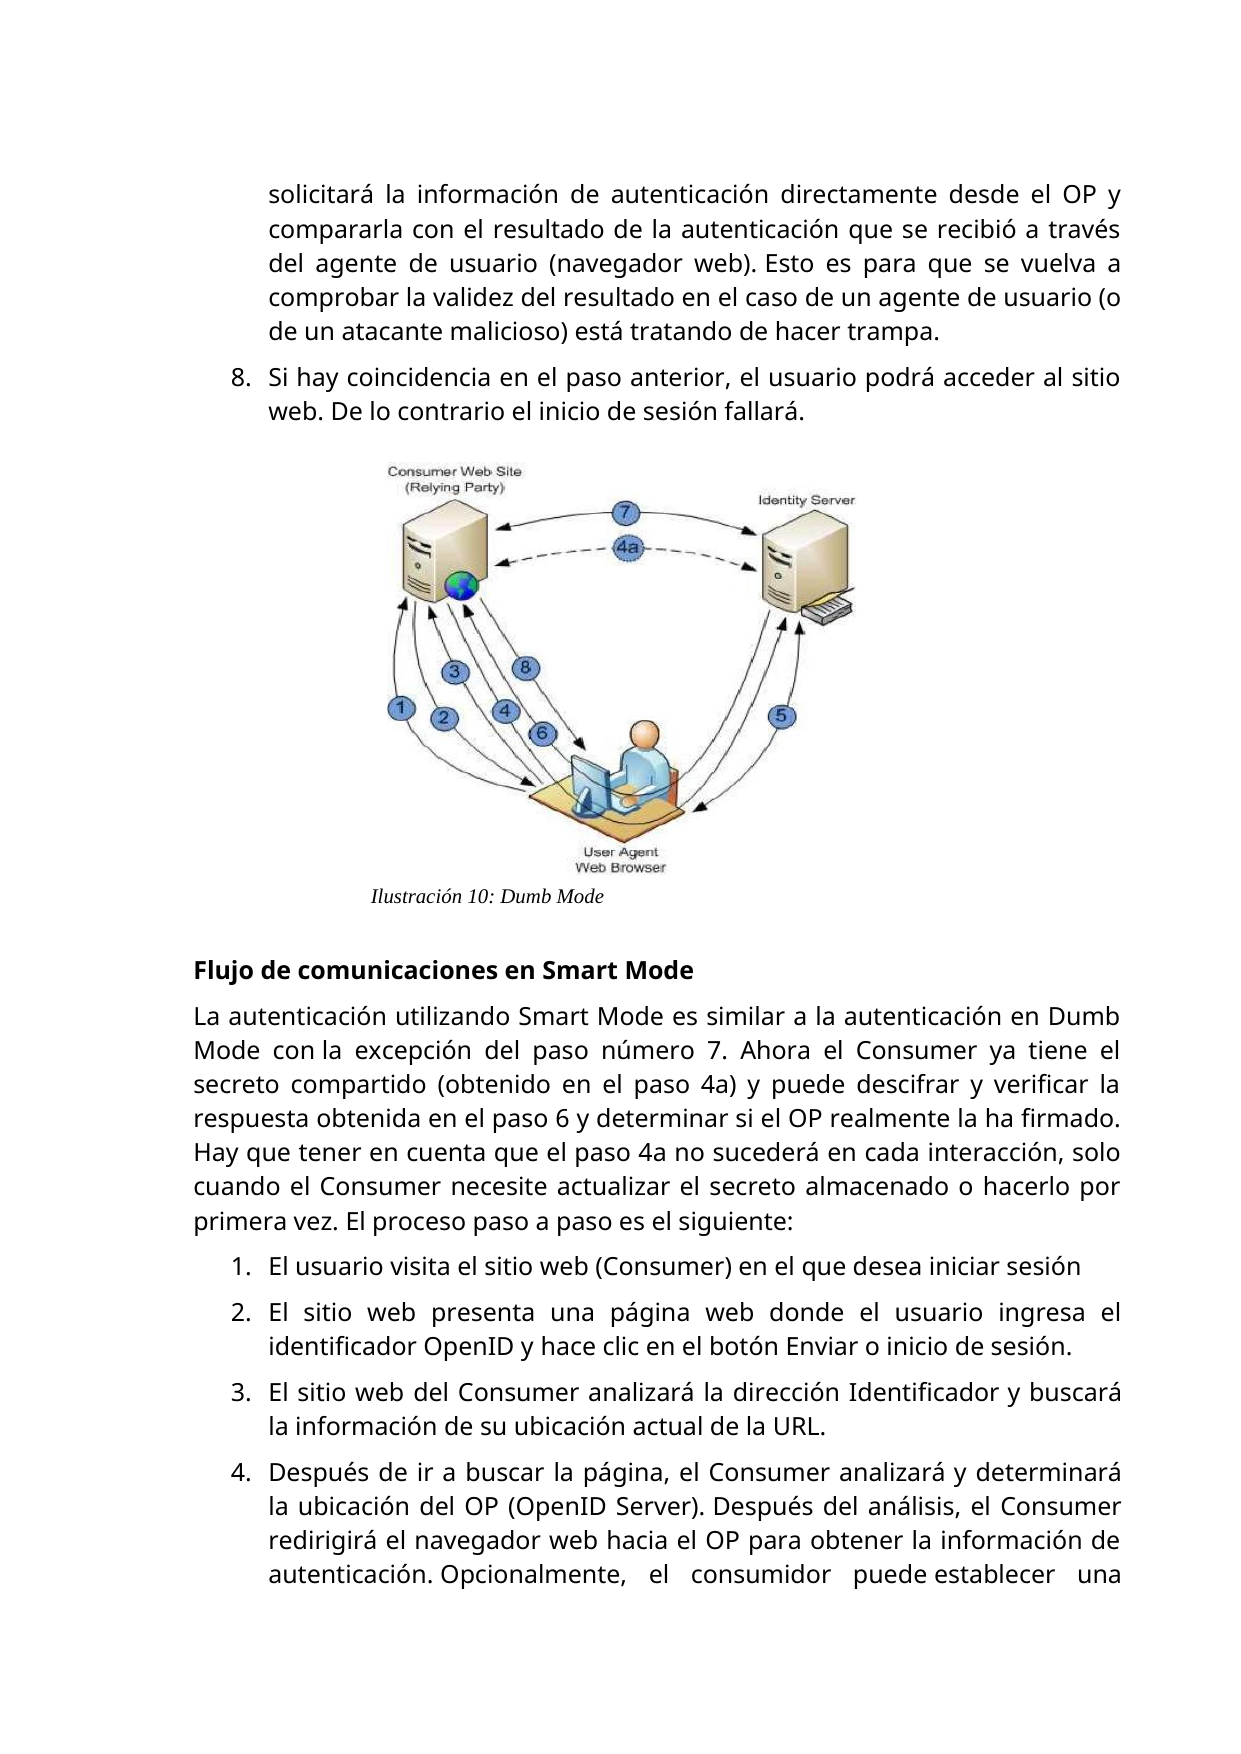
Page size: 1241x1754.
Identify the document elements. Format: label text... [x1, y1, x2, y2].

text Flujo de comunicaciones en Smart Mode [701, 953, 1122, 987]
list El usuario visita el sitio web (Consumer) en el que desea iniciar sesión [268, 1249, 1082, 1283]
text Ilustración 10: Dumb Mode [606, 884, 869, 908]
list El sitio web presenta una página web donde el usuario ingresa el identificador OpenID y hace clic en el botón Enviar o inicio de sesión. [231, 1295, 1122, 1363]
list El sitio web del Consumer analizará la dirección Identificador y buscará la información de su ubicación actual de la URL. [231, 1375, 1122, 1443]
picture [387, 462, 857, 876]
text La autenticación utilizando Smart Mode es similar a la autenticación en Dumb Mode con la excepción del paso número 7. Ahora el Consumer ya tiene el secreto compartido (obtenido en el paso 4a) y puede descifrar y verificar la respuesta obtenida en el paso 6 y determinar si el OP realmente la ha firmado. Hay que tener en cuenta que el paso 4a no sucederá en cada interacción, solo cuando el Consumer necesite actualizar el secreto almacenado o hacerlo por primera vez. El proceso paso a paso es el siguiente: [193, 999, 1122, 1237]
list solicitará la información de autenticación directamente desde el OP y compararla con el resultado de la autenticación que se recibió a través del agente de usuario (navegador web). Esto es para que se vuelva a comprobar la validez del resultado en el caso de un agente de usuario (o de un atacante malicioso) está tratando de hacer trampa. [231, 177, 1122, 347]
list Después de ir a buscar la página, el Consumer analizará y determinará la ubicación del OP (OpenID Server). Después del análisis, el Consumer redirigirá el navegador web hacia el OP para obtener la información de autenticación. Opcionalmente, el consumidor puede establecer una [231, 1454, 1122, 1591]
list Si hay coincidencia en el paso anterior, el usuario podrá acceder al sitio web. De lo contrario el inicio de sesión fallará. [231, 359, 1122, 427]
